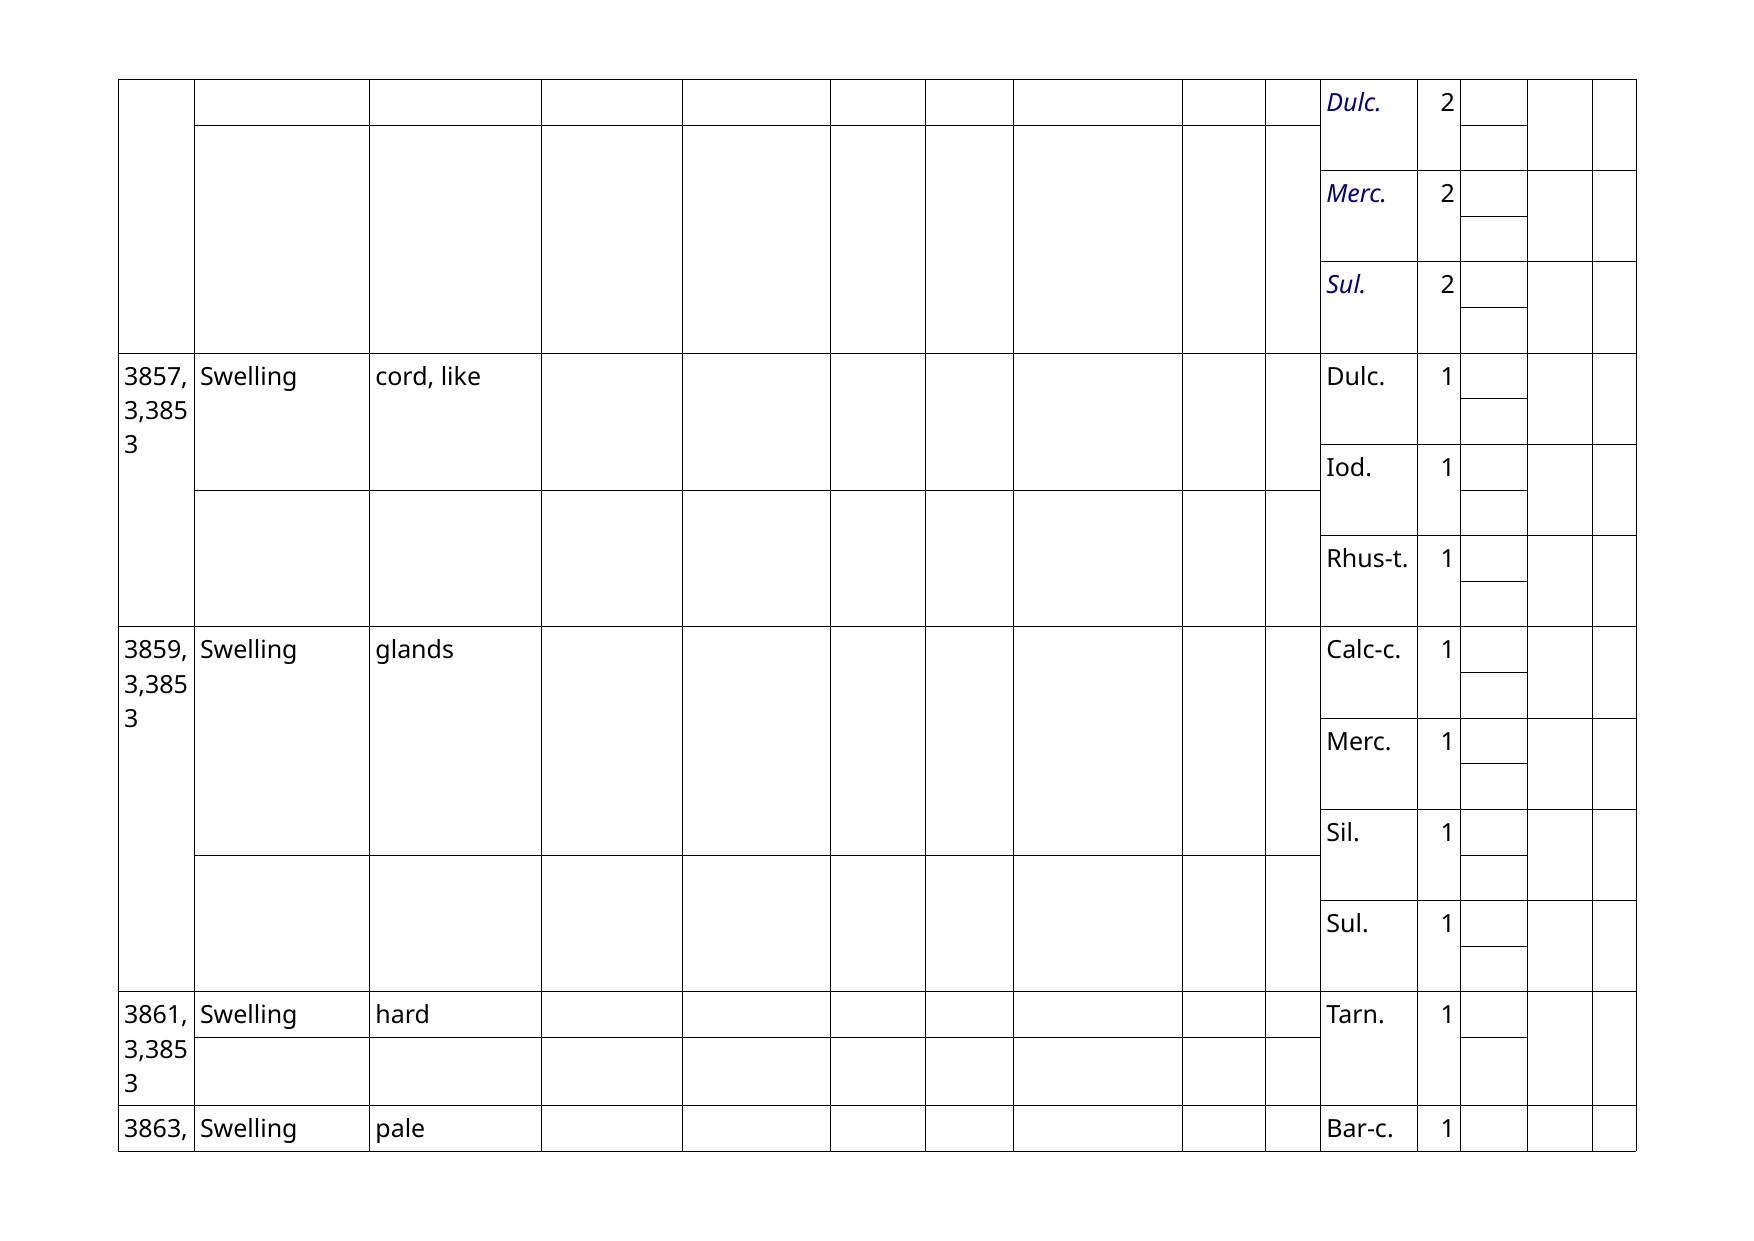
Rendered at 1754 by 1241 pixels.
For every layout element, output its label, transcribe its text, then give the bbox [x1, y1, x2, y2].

table_cell [1461, 445, 1527, 489]
table_cell [1593, 627, 1636, 718]
table_cell [683, 491, 830, 626]
table_cell [1593, 445, 1636, 535]
table_cell 3863, [119, 1106, 194, 1151]
table_cell [831, 1038, 925, 1105]
table_cell [1014, 1106, 1182, 1151]
table_cell [831, 856, 925, 991]
table_cell Dulc. [1321, 354, 1417, 444]
table_cell [370, 126, 541, 353]
table_cell 1 [1418, 445, 1460, 535]
table_cell 1 [1418, 719, 1460, 809]
table_cell [926, 80, 1013, 124]
table_cell 2 [1418, 262, 1460, 353]
table_cell [1461, 764, 1527, 809]
table_cell [1183, 126, 1265, 353]
table_cell [926, 126, 1013, 353]
table_cell [1461, 992, 1527, 1037]
table_cell [831, 354, 925, 489]
table_cell [1183, 627, 1265, 854]
table_cell 2 [1418, 80, 1460, 170]
table_cell [1593, 536, 1636, 626]
table_cell 1 [1418, 354, 1460, 444]
table_cell [1593, 354, 1636, 444]
table_cell [1593, 810, 1636, 900]
table_cell [831, 126, 925, 353]
table_cell [926, 992, 1013, 1037]
table_cell [1528, 719, 1592, 809]
table_cell [926, 1106, 1013, 1151]
table_cell [1266, 491, 1320, 626]
table_cell [542, 1106, 682, 1151]
table_cell [1266, 856, 1320, 991]
table_cell Rhus-t. [1321, 536, 1417, 626]
table_cell [1014, 80, 1182, 124]
table_cell 1 [1418, 810, 1460, 900]
table_cell 3857,3,3853 [119, 354, 194, 626]
table_cell [1593, 262, 1636, 353]
table_cell [1461, 491, 1527, 535]
table_cell [926, 354, 1013, 489]
table_cell [1266, 126, 1320, 353]
table_cell [195, 1038, 369, 1105]
table_cell [1528, 901, 1592, 991]
table_cell [926, 1038, 1013, 1105]
table_cell Tarn. [1321, 992, 1417, 1105]
table_cell glands [370, 627, 541, 854]
table_cell [1266, 354, 1320, 489]
table_cell [683, 856, 830, 991]
table_cell 1 [1418, 536, 1460, 626]
table_cell [1461, 947, 1527, 991]
table_cell [1593, 992, 1636, 1105]
table_cell [370, 80, 541, 124]
table_cell [1461, 901, 1527, 946]
table_cell [1461, 126, 1527, 170]
table_cell [1528, 536, 1592, 626]
table_cell Sil. [1321, 810, 1417, 900]
table_cell [195, 80, 369, 124]
table_cell Sul. [1321, 901, 1417, 991]
table_cell [1266, 627, 1320, 854]
table_cell Swelling [195, 354, 369, 489]
table_cell Swelling [195, 627, 369, 854]
table_cell pale [370, 1106, 541, 1151]
table_cell [1461, 719, 1527, 763]
table_cell [1593, 80, 1636, 170]
table_cell [1183, 491, 1265, 626]
table_cell [683, 1038, 830, 1105]
table_cell [1183, 1106, 1265, 1151]
table_cell [1183, 354, 1265, 489]
table_cell [1461, 217, 1527, 261]
table_cell Bar-c. [1321, 1106, 1417, 1151]
table_cell Dulc. [1321, 80, 1417, 170]
table_cell [1266, 1106, 1320, 1151]
table_cell 1 [1418, 627, 1460, 718]
table_cell [1266, 80, 1320, 124]
table_cell Merc. [1321, 171, 1417, 261]
table_cell [1461, 262, 1527, 307]
table_cell [542, 354, 682, 489]
table_cell [1461, 354, 1527, 398]
table_cell [542, 126, 682, 353]
table_cell [1528, 354, 1592, 444]
table_cell [683, 627, 830, 854]
table_cell [370, 491, 541, 626]
table_cell [831, 627, 925, 854]
table_cell [1528, 810, 1592, 900]
table_cell [683, 80, 830, 124]
table_cell [1461, 810, 1527, 854]
table_cell [1014, 354, 1182, 489]
table_cell Calc-c. [1321, 627, 1417, 718]
table_cell [1461, 1038, 1527, 1105]
table_cell [1593, 901, 1636, 991]
table_cell [1183, 80, 1265, 124]
table_cell [1461, 627, 1527, 672]
table_cell [1014, 491, 1182, 626]
table_cell [683, 126, 830, 353]
table_cell [542, 80, 682, 124]
table_cell [542, 1038, 682, 1105]
table_cell 2 [1418, 171, 1460, 261]
table_cell Merc. [1321, 719, 1417, 809]
table_cell [542, 491, 682, 626]
table_cell [1266, 992, 1320, 1037]
table_cell [195, 126, 369, 353]
table_cell [542, 627, 682, 854]
table_cell [1528, 80, 1592, 170]
table_cell [1593, 719, 1636, 809]
table_cell [1183, 992, 1265, 1037]
table_cell [926, 627, 1013, 854]
table_cell [195, 856, 369, 991]
table_cell Iod. [1321, 445, 1417, 535]
table_cell [370, 1038, 541, 1105]
table_cell [1528, 171, 1592, 261]
table_cell [1528, 1106, 1592, 1151]
table_cell Swelling [195, 1106, 369, 1151]
table_cell [831, 491, 925, 626]
table_cell Sul. [1321, 262, 1417, 353]
table_cell [1266, 1038, 1320, 1105]
table_cell [683, 992, 830, 1037]
table_cell [1528, 445, 1592, 535]
table_cell [1461, 1106, 1527, 1151]
table_cell [1528, 992, 1592, 1105]
table_cell [1461, 171, 1527, 216]
table_cell [1014, 126, 1182, 353]
table_cell Swelling [195, 992, 369, 1037]
table_cell cord, like [370, 354, 541, 489]
table_cell 3859,3,3853 [119, 627, 194, 991]
table_cell [542, 856, 682, 991]
table_cell [1014, 627, 1182, 854]
table_cell [1461, 673, 1527, 718]
table_cell [1461, 80, 1527, 124]
table_cell [119, 80, 194, 353]
table_cell [1014, 992, 1182, 1037]
table_cell [542, 992, 682, 1037]
table_cell 1 [1418, 992, 1460, 1105]
table_cell [1528, 627, 1592, 718]
table_cell [1461, 582, 1527, 626]
table_cell [926, 856, 1013, 991]
table_cell [831, 80, 925, 124]
table_cell [683, 354, 830, 489]
table_cell [1593, 1106, 1636, 1151]
table_cell [1461, 399, 1527, 444]
table_cell [926, 491, 1013, 626]
table_cell [195, 491, 369, 626]
table_cell [1183, 1038, 1265, 1105]
table_cell hard [370, 992, 541, 1037]
table_cell [1183, 856, 1265, 991]
table_cell [683, 1106, 830, 1151]
table_cell [1593, 171, 1636, 261]
table_cell [831, 992, 925, 1037]
table_cell 3861,3,3853 [119, 992, 194, 1105]
table_cell 1 [1418, 901, 1460, 991]
table_cell [370, 856, 541, 991]
table_cell [1461, 308, 1527, 353]
table_cell [831, 1106, 925, 1151]
table_cell [1014, 856, 1182, 991]
table_cell [1461, 856, 1527, 900]
table_cell 1 [1418, 1106, 1460, 1151]
table_cell [1014, 1038, 1182, 1105]
table_cell [1461, 536, 1527, 581]
table_cell [1528, 262, 1592, 353]
